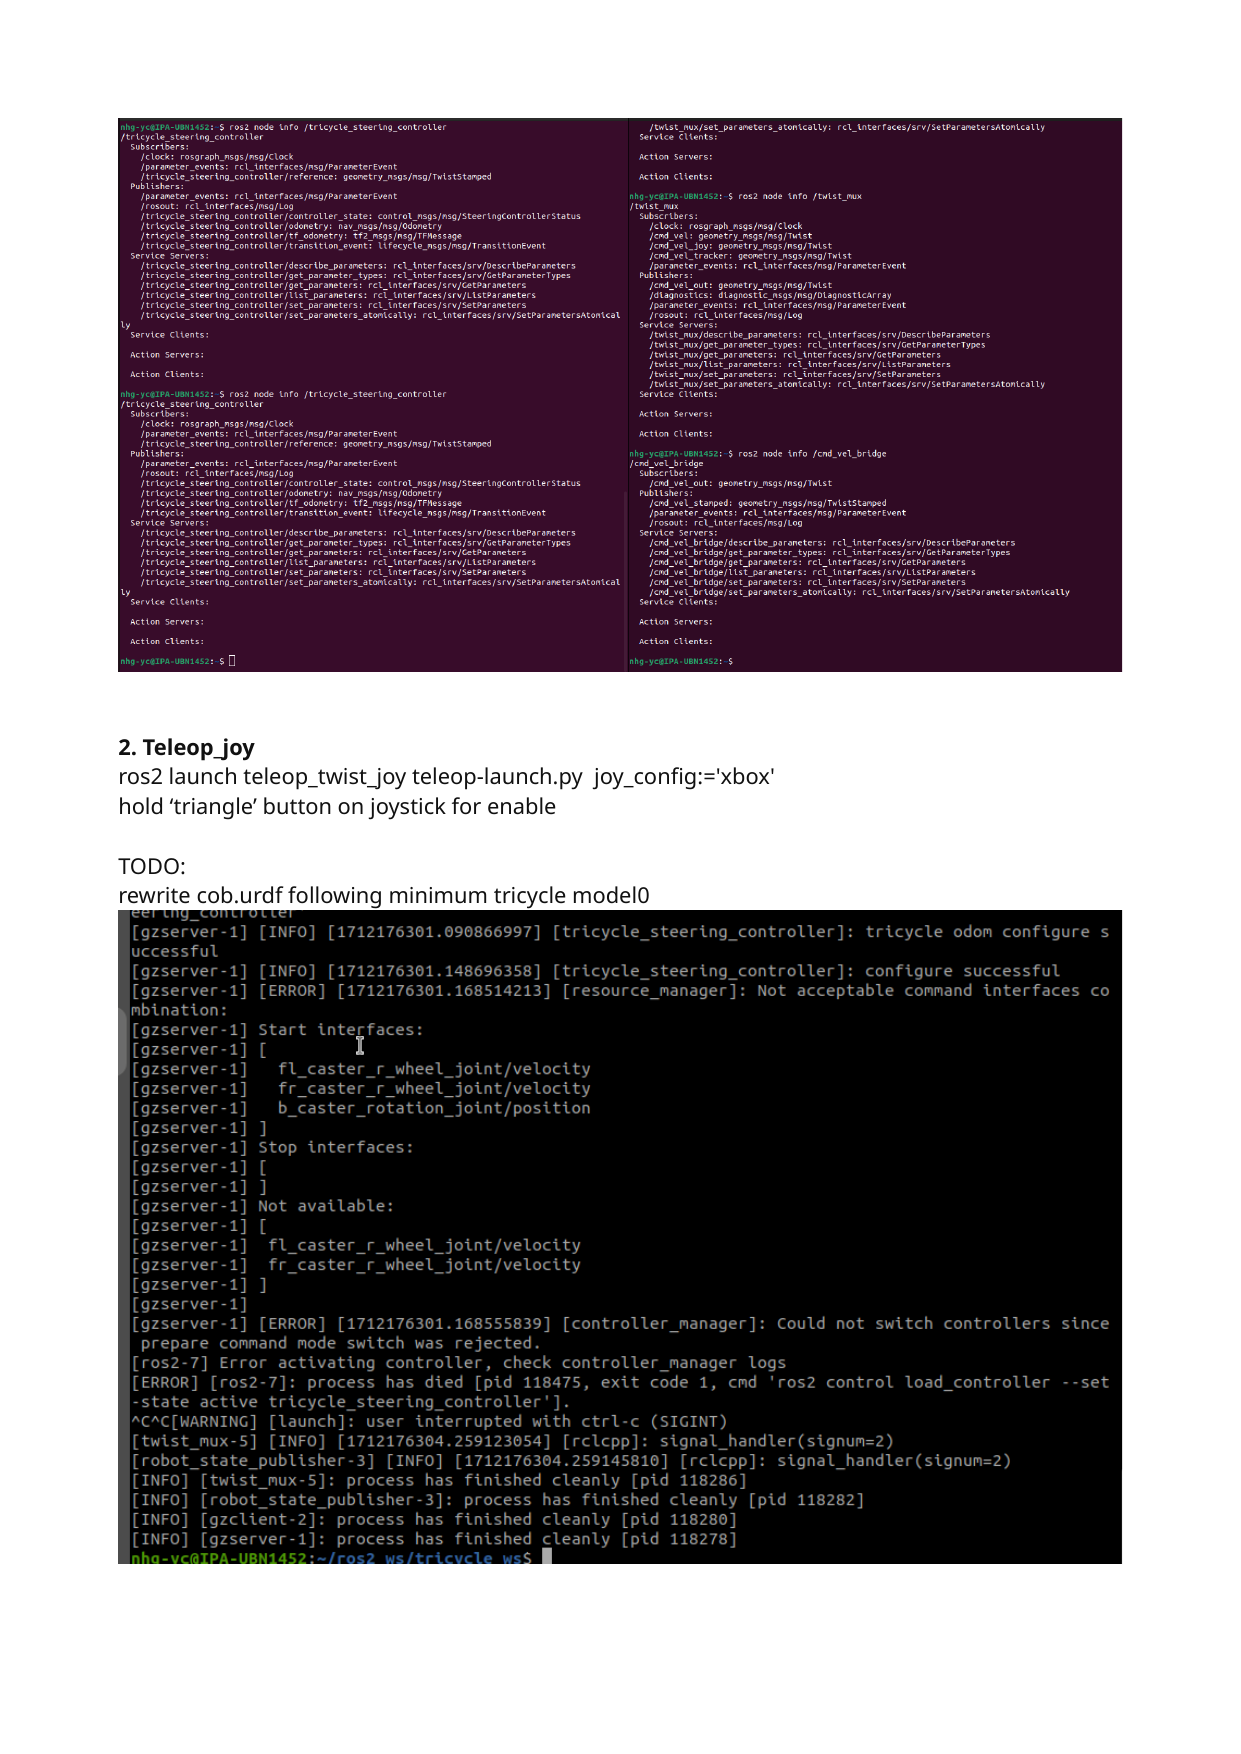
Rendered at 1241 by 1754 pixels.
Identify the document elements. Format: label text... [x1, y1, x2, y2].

text hold ‘triangle’ button on joystick for enable [118, 791, 1122, 821]
text ros2 launch teleop_twist_joy teleop-launch.py joy_config:='xbox' [118, 761, 1122, 791]
picture [118, 910, 1123, 1564]
text TODO: [118, 851, 1122, 881]
text 2. Teleop_joy [118, 732, 1122, 761]
picture [118, 118, 1123, 672]
text rewrite cob.urdf following minimum tricycle model0 [118, 881, 1122, 910]
